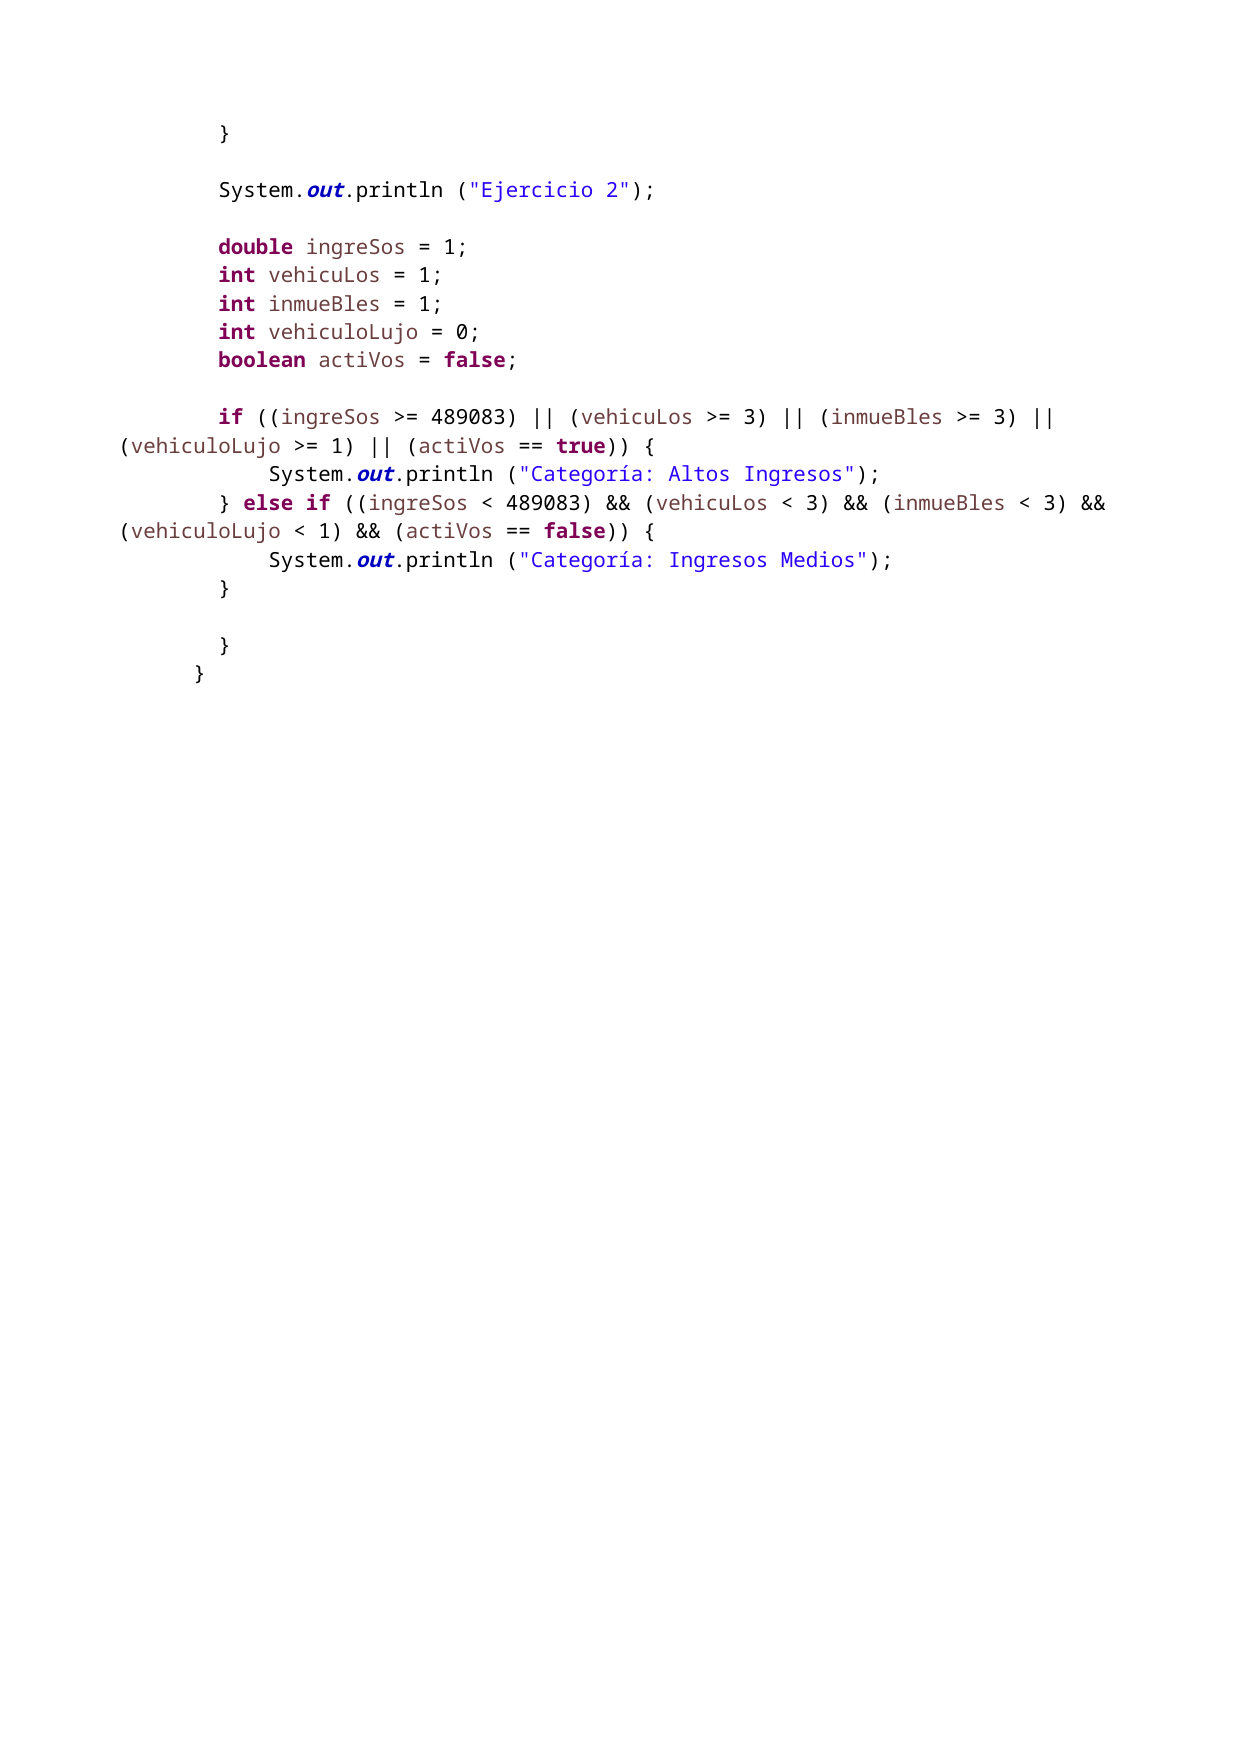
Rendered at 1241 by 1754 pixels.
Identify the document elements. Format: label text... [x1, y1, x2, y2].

text } [118, 658, 1122, 687]
text } [118, 630, 1122, 658]
text if ((ingreSos >= 489083) || (vehicuLos >= 3) || (inmueBles >= 3) || (vehiculoLujo >= 1) || (actiVos == true)) { [118, 402, 1122, 459]
text double ingreSos = 1; [118, 232, 1122, 260]
text int inmueBles = 1; [118, 289, 1122, 317]
text } [118, 573, 1122, 602]
text } else if ((ingreSos < 489083) && (vehicuLos < 3) && (inmueBles < 3) && (vehiculoLujo < 1) && (actiVos == false)) { [118, 488, 1122, 545]
text } [118, 118, 1122, 147]
text int vehicuLos = 1; [118, 260, 1122, 289]
text System.out.println ("Categoría: Altos Ingresos"); [118, 459, 1122, 488]
text boolean actiVos = false; [118, 346, 1122, 374]
text int vehiculoLujo = 0; [118, 317, 1122, 346]
text System.out.println ("Ejercicio 2"); [118, 175, 1122, 203]
text System.out.println ("Categoría: Ingresos Medios"); [118, 545, 1122, 573]
